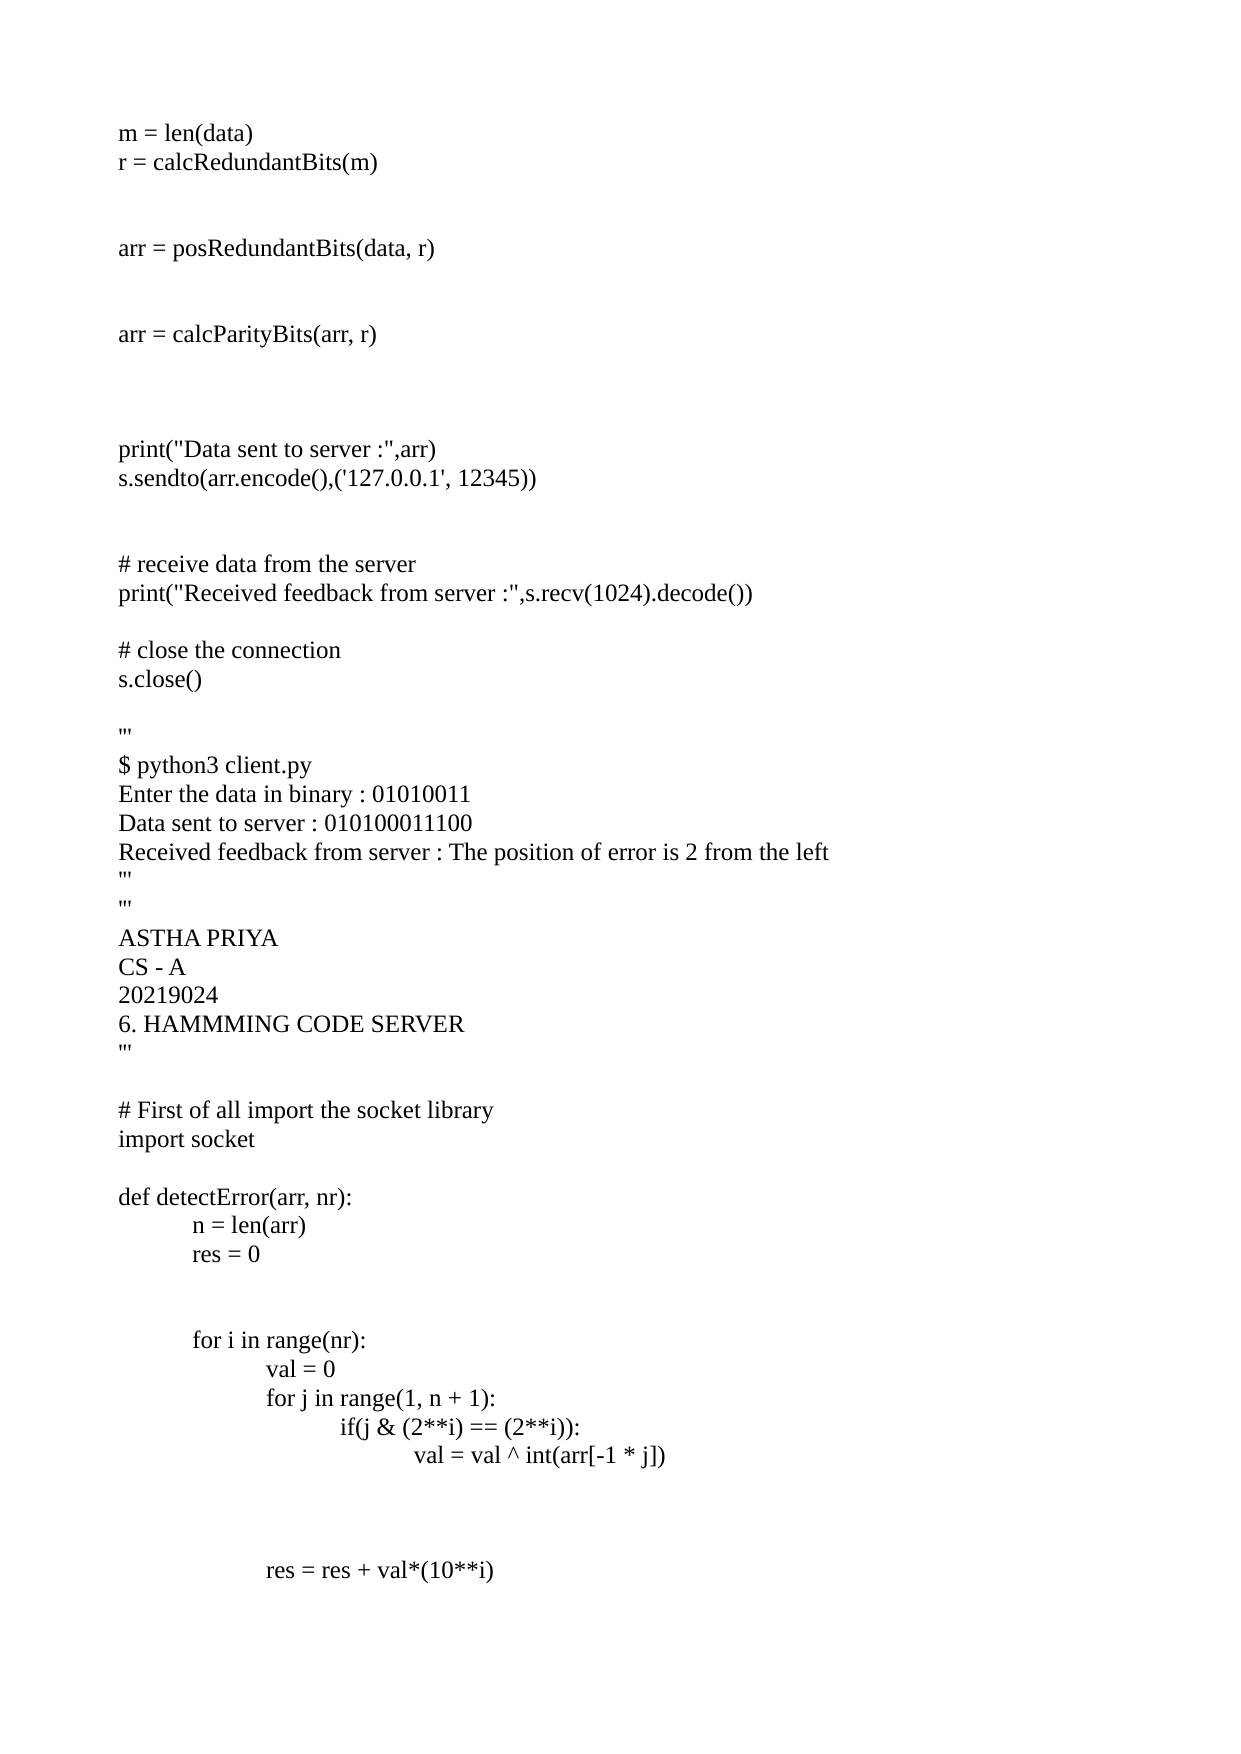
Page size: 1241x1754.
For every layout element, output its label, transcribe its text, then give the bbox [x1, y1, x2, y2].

text arr = calcParityBits(arr, r) [118, 319, 1122, 348]
text val = 0 [118, 1354, 1122, 1383]
text 6. HAMMMING CODE SERVER [118, 1009, 1122, 1038]
text CS - A [118, 952, 1122, 981]
text ''' [118, 894, 1122, 923]
text val = val ^ int(arr[-1 * j]) [118, 1441, 1122, 1469]
text # receive data from the server [118, 549, 1122, 578]
text n = len(arr) [118, 1211, 1122, 1239]
text ''' [118, 1038, 1122, 1067]
text res = res + val*(10**i) [118, 1556, 1122, 1584]
text Enter the data in binary : 01010011 [118, 779, 1122, 808]
text # close the connection [118, 636, 1122, 664]
text m = len(data) [118, 118, 1122, 147]
text 20219024 [118, 981, 1122, 1009]
text res = 0 [118, 1239, 1122, 1268]
text ''' [118, 866, 1122, 894]
text s.close() [118, 664, 1122, 693]
text r = calcRedundantBits(m) [118, 147, 1122, 176]
text # First of all import the socket library [118, 1096, 1122, 1124]
text Data sent to server : 010100011100 [118, 808, 1122, 837]
text import socket [118, 1124, 1122, 1153]
text $ python3 client.py [118, 751, 1122, 779]
text if(j & (2**i) == (2**i)): [118, 1412, 1122, 1441]
text def detectError(arr, nr): [118, 1182, 1122, 1211]
text ''' [118, 722, 1122, 751]
text s.sendto(arr.encode(),('127.0.0.1', 12345)) [118, 463, 1122, 492]
text for j in range(1, n + 1): [118, 1383, 1122, 1412]
text arr = posRedundantBits(data, r) [118, 233, 1122, 262]
text for i in range(nr): [118, 1326, 1122, 1354]
text print("Data sent to server :",arr) [118, 434, 1122, 463]
text ASTHA PRIYA [118, 923, 1122, 952]
text Received feedback from server : The position of error is 2 from the left [118, 837, 1122, 866]
text print("Received feedback from server :",s.recv(1024).decode()) [118, 578, 1122, 607]
